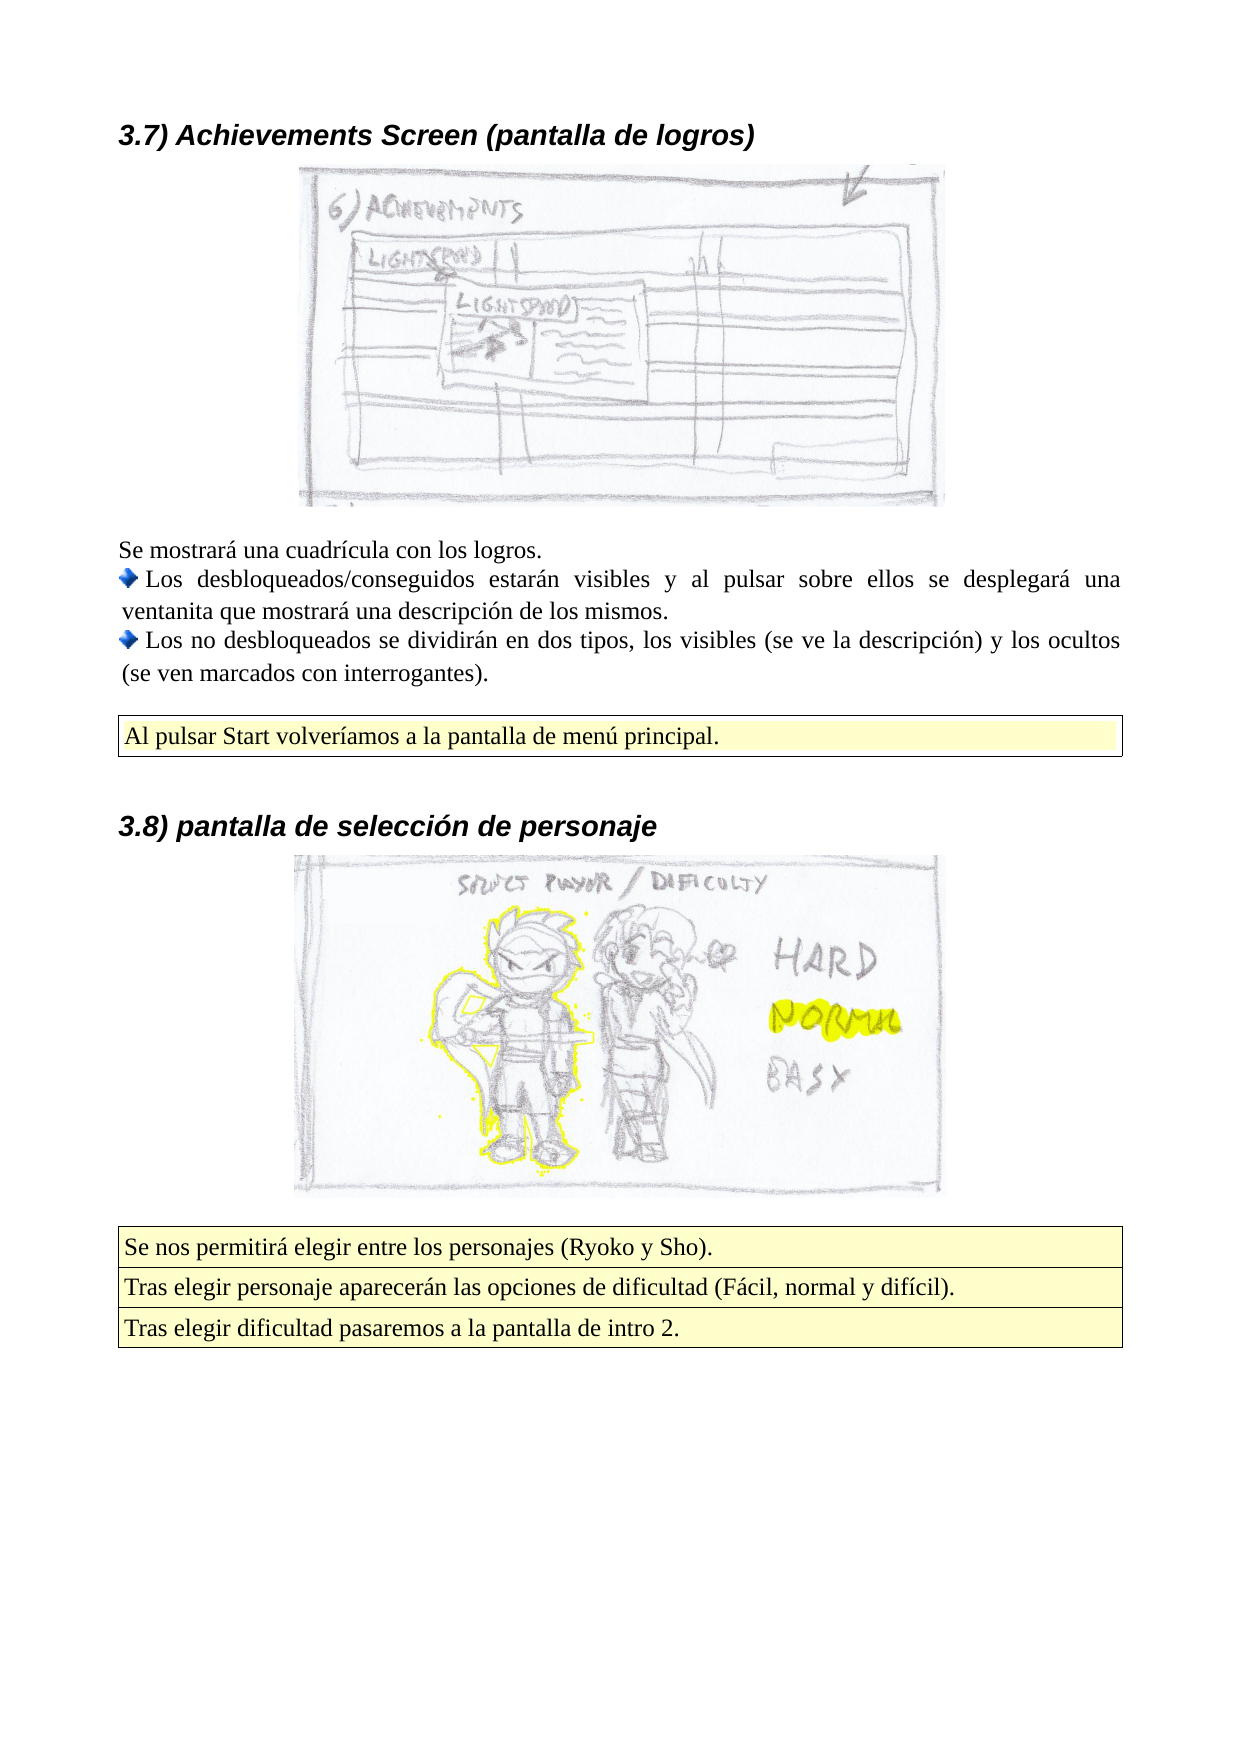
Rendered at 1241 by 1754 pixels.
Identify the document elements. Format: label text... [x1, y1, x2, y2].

subtitle 3.7) Achievements Screen (pantalla de logros) [118, 118, 1122, 152]
picture [294, 855, 947, 1198]
table_header Se nos permitirá elegir entre los personajes (Ryoko y Sho). [119, 1227, 1122, 1267]
picture [119, 630, 138, 649]
picture [294, 164, 947, 507]
picture [119, 568, 138, 588]
table_header Al pulsar Start volveríamos a la pantalla de menú principal. [119, 716, 1122, 756]
subtitle 3.8) pantalla de selección de personaje [118, 809, 1122, 843]
table_cell Tras elegir dificultad pasaremos a la pantalla de intro 2. [119, 1308, 1122, 1347]
list Los desbloqueados/conseguidos estarán visibles y al pulsar sobre ellos se desplegará una ventanita que mostrará una descripción de los mismos. [118, 564, 1122, 625]
list Los no desbloqueados se dividirán en dos tipos, los visibles (se ve la descripción) y los ocultos (se ven marcados con interrogantes). [118, 625, 1122, 687]
text Se mostrará una cuadrícula con los logros. [118, 535, 1122, 564]
table_cell Tras elegir personaje aparecerán las opciones de dificultad (Fácil, normal y difícil). [119, 1268, 1122, 1307]
